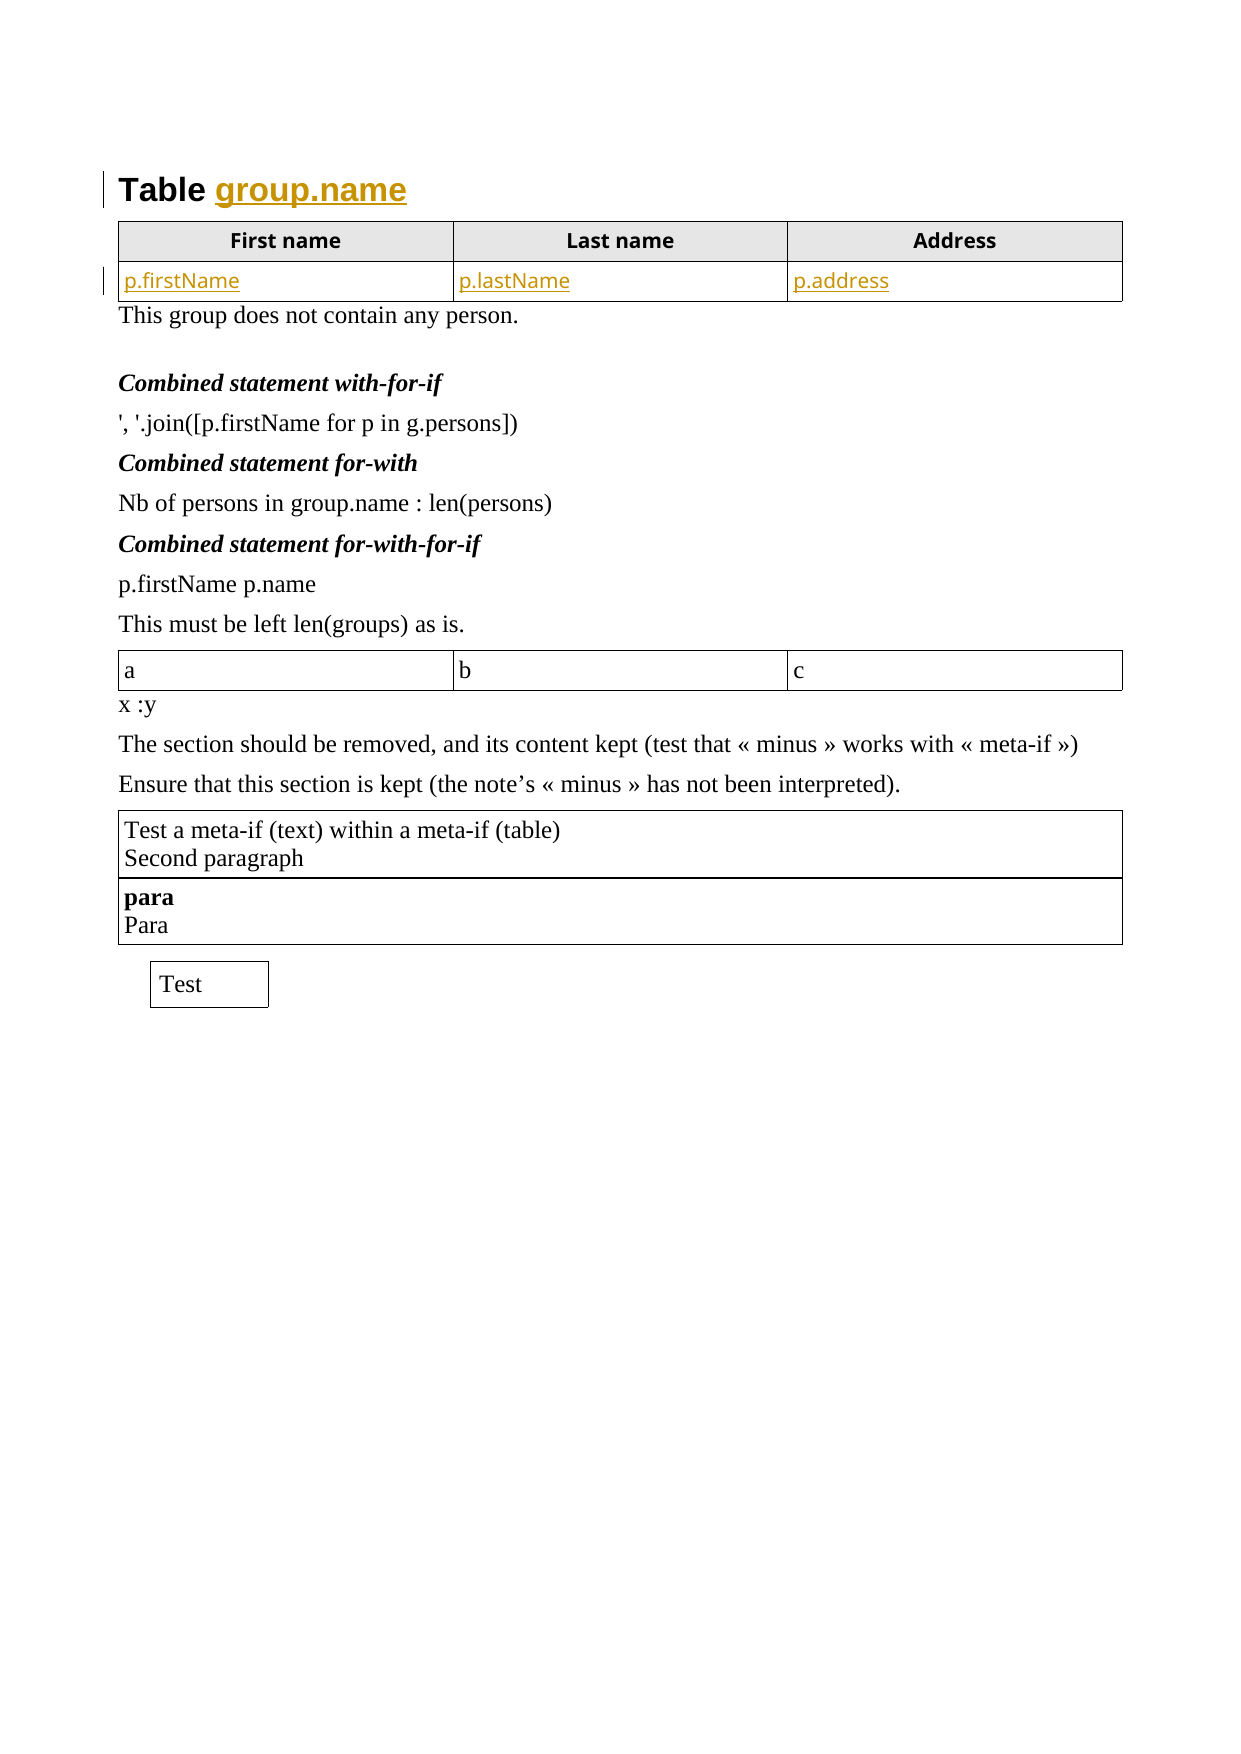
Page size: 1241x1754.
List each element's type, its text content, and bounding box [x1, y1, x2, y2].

table_header c [788, 651, 1122, 689]
table_cell p.lastName [454, 262, 787, 301]
table_cell p.address [788, 262, 1122, 301]
table_header b [454, 651, 787, 689]
text Nb of persons in group.name : len(persons) [118, 489, 1122, 517]
text x :y [118, 691, 1122, 717]
subtitle Table group.name [118, 171, 1122, 208]
text Combined statement with-for-if [118, 369, 1122, 397]
text This group does not contain any person. [118, 302, 1122, 329]
table_header Test a meta-if (text) within a meta-if (table) Second paragraph [119, 811, 1122, 877]
table_header Address [788, 222, 1122, 261]
text Ensure that this section is kept (the note’s « minus » has not been interpreted). [118, 770, 1122, 798]
text This must be left len(groups) as is. [118, 610, 1122, 638]
table_header First name [119, 222, 453, 261]
text Test [159, 970, 259, 998]
text p.firstName p.name [118, 570, 1122, 598]
text Combined statement for-with-for-if [118, 530, 1122, 557]
table_header Last name [454, 222, 787, 261]
table_cell p.firstName [119, 262, 453, 301]
table_header para Para [119, 879, 1122, 944]
text ', '.join([p.firstName for p in g.persons]) [118, 409, 1122, 437]
text Combined statement for-with [118, 449, 1122, 477]
text The section should be removed, and its content kept (test that « minus » works with « meta-if ») [118, 730, 1122, 758]
table_header a [119, 651, 453, 689]
